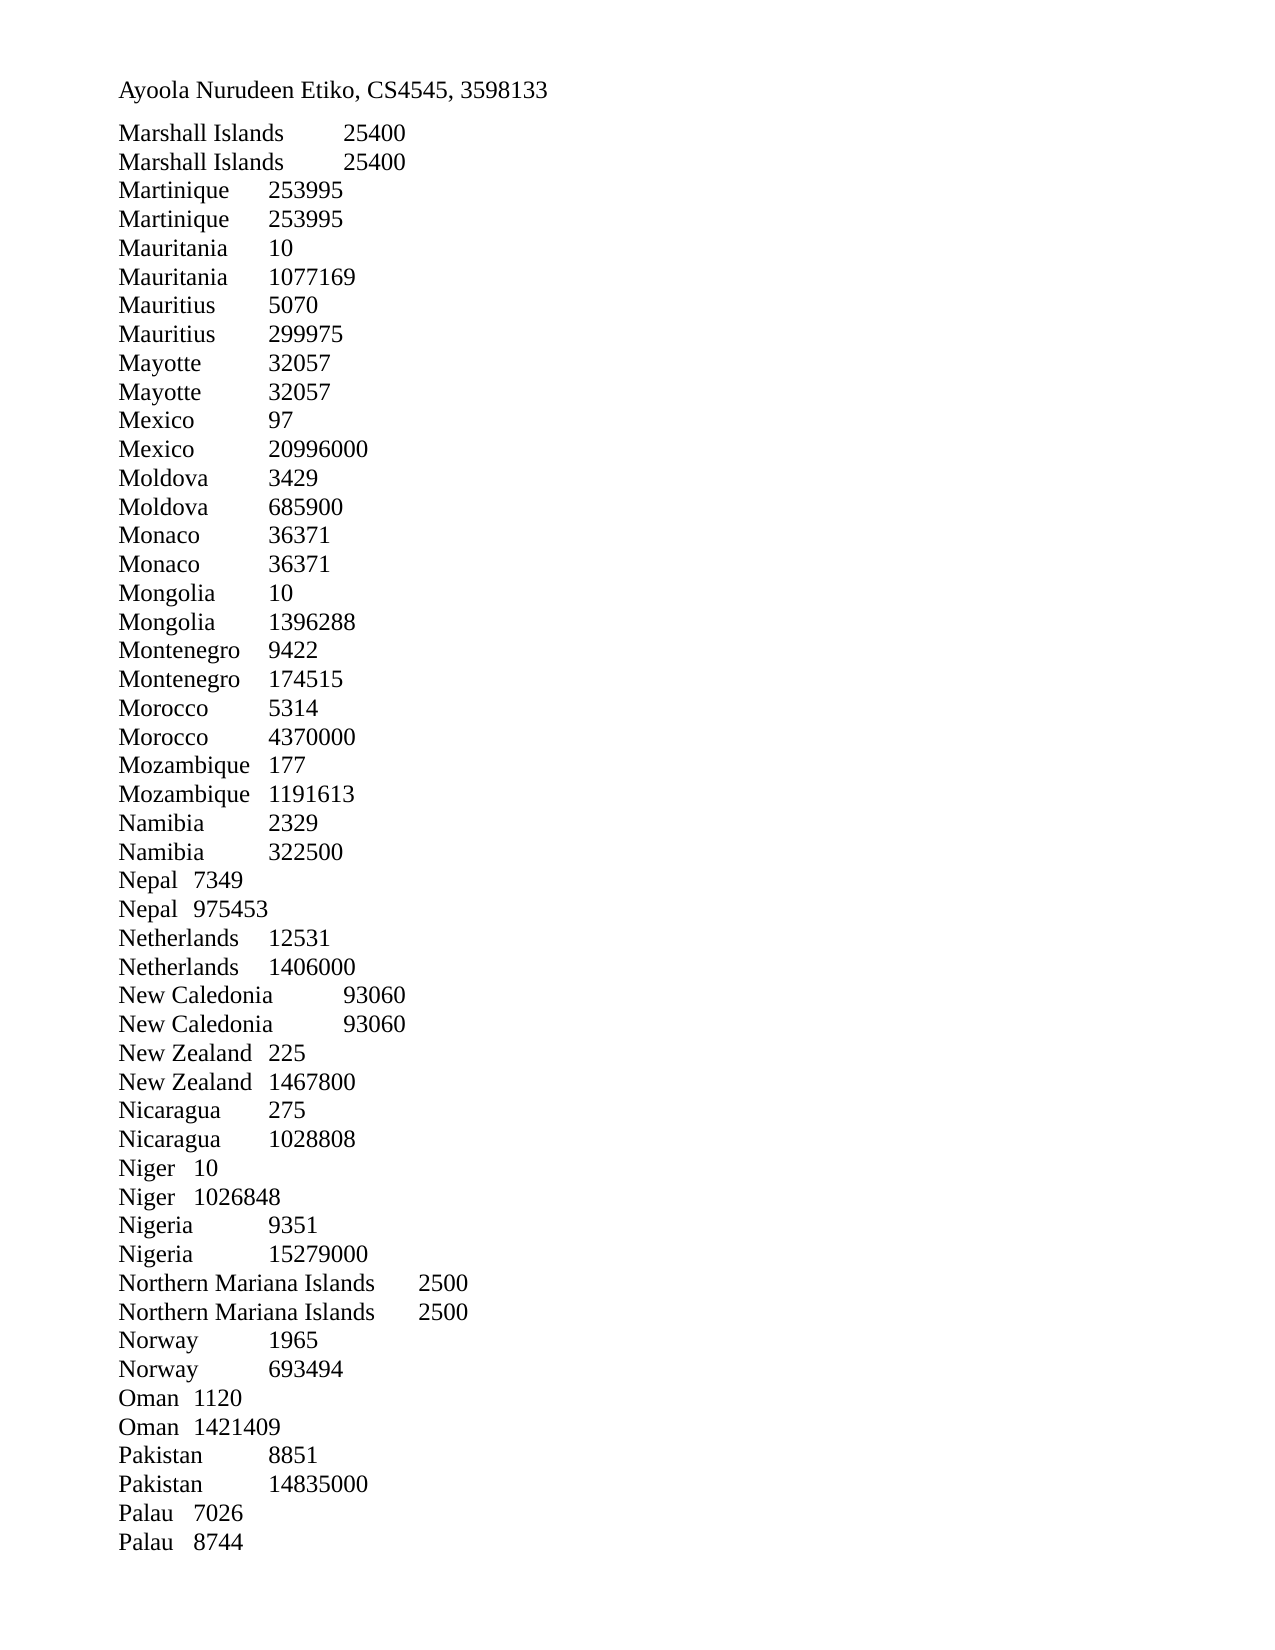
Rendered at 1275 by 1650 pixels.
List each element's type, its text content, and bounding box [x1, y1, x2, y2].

text Monaco 36371 [118, 549, 1157, 578]
text Martinique 253995 [118, 176, 1157, 204]
text Oman 1421409 [118, 1412, 1157, 1441]
text Nigeria 15279000 [118, 1239, 1157, 1268]
text Norway 693494 [118, 1354, 1157, 1383]
text Nigeria 9351 [118, 1211, 1157, 1239]
text Norway 1965 [118, 1326, 1157, 1354]
text Marshall Islands 25400 [118, 147, 1157, 176]
text Netherlands 12531 [118, 923, 1157, 952]
text Namibia 322500 [118, 837, 1157, 866]
text Palau 8744 [118, 1527, 1157, 1556]
text Pakistan 8851 [118, 1441, 1157, 1469]
text Niger 10 [118, 1153, 1157, 1182]
text New Caledonia 93060 [118, 1009, 1157, 1038]
text Nepal 7349 [118, 866, 1157, 894]
text Montenegro 9422 [118, 636, 1157, 664]
text Palau 7026 [118, 1498, 1157, 1527]
text Moldova 3429 [118, 463, 1157, 492]
text New Zealand 225 [118, 1038, 1157, 1067]
text Mauritius 299975 [118, 319, 1157, 348]
text Monaco 36371 [118, 521, 1157, 549]
text Niger 1026848 [118, 1182, 1157, 1211]
text Mauritania 1077169 [118, 262, 1157, 291]
text Mongolia 1396288 [118, 607, 1157, 636]
text Mauritius 5070 [118, 291, 1157, 319]
text Mexico 20996000 [118, 434, 1157, 463]
text Mauritania 10 [118, 233, 1157, 262]
text Nicaragua 1028808 [118, 1124, 1157, 1153]
text New Caledonia 93060 [118, 981, 1157, 1009]
text Martinique 253995 [118, 204, 1157, 233]
text Marshall Islands 25400 [118, 118, 1157, 147]
text Morocco 5314 [118, 693, 1157, 722]
text Moldova 685900 [118, 492, 1157, 521]
text Namibia 2329 [118, 808, 1157, 837]
text Pakistan 14835000 [118, 1469, 1157, 1498]
text Morocco 4370000 [118, 722, 1157, 751]
text Oman 1120 [118, 1383, 1157, 1412]
text Mozambique 177 [118, 751, 1157, 779]
text Mayotte 32057 [118, 348, 1157, 377]
text Mayotte 32057 [118, 377, 1157, 406]
text Montenegro 174515 [118, 664, 1157, 693]
text Northern Mariana Islands 2500 [118, 1297, 1157, 1326]
text Mexico 97 [118, 406, 1157, 434]
text Nepal 975453 [118, 894, 1157, 923]
text Northern Mariana Islands 2500 [118, 1268, 1157, 1297]
text New Zealand 1467800 [118, 1067, 1157, 1096]
text Netherlands 1406000 [118, 952, 1157, 981]
text Mozambique 1191613 [118, 779, 1157, 808]
text Mongolia 10 [118, 578, 1157, 607]
text Nicaragua 275 [118, 1096, 1157, 1124]
